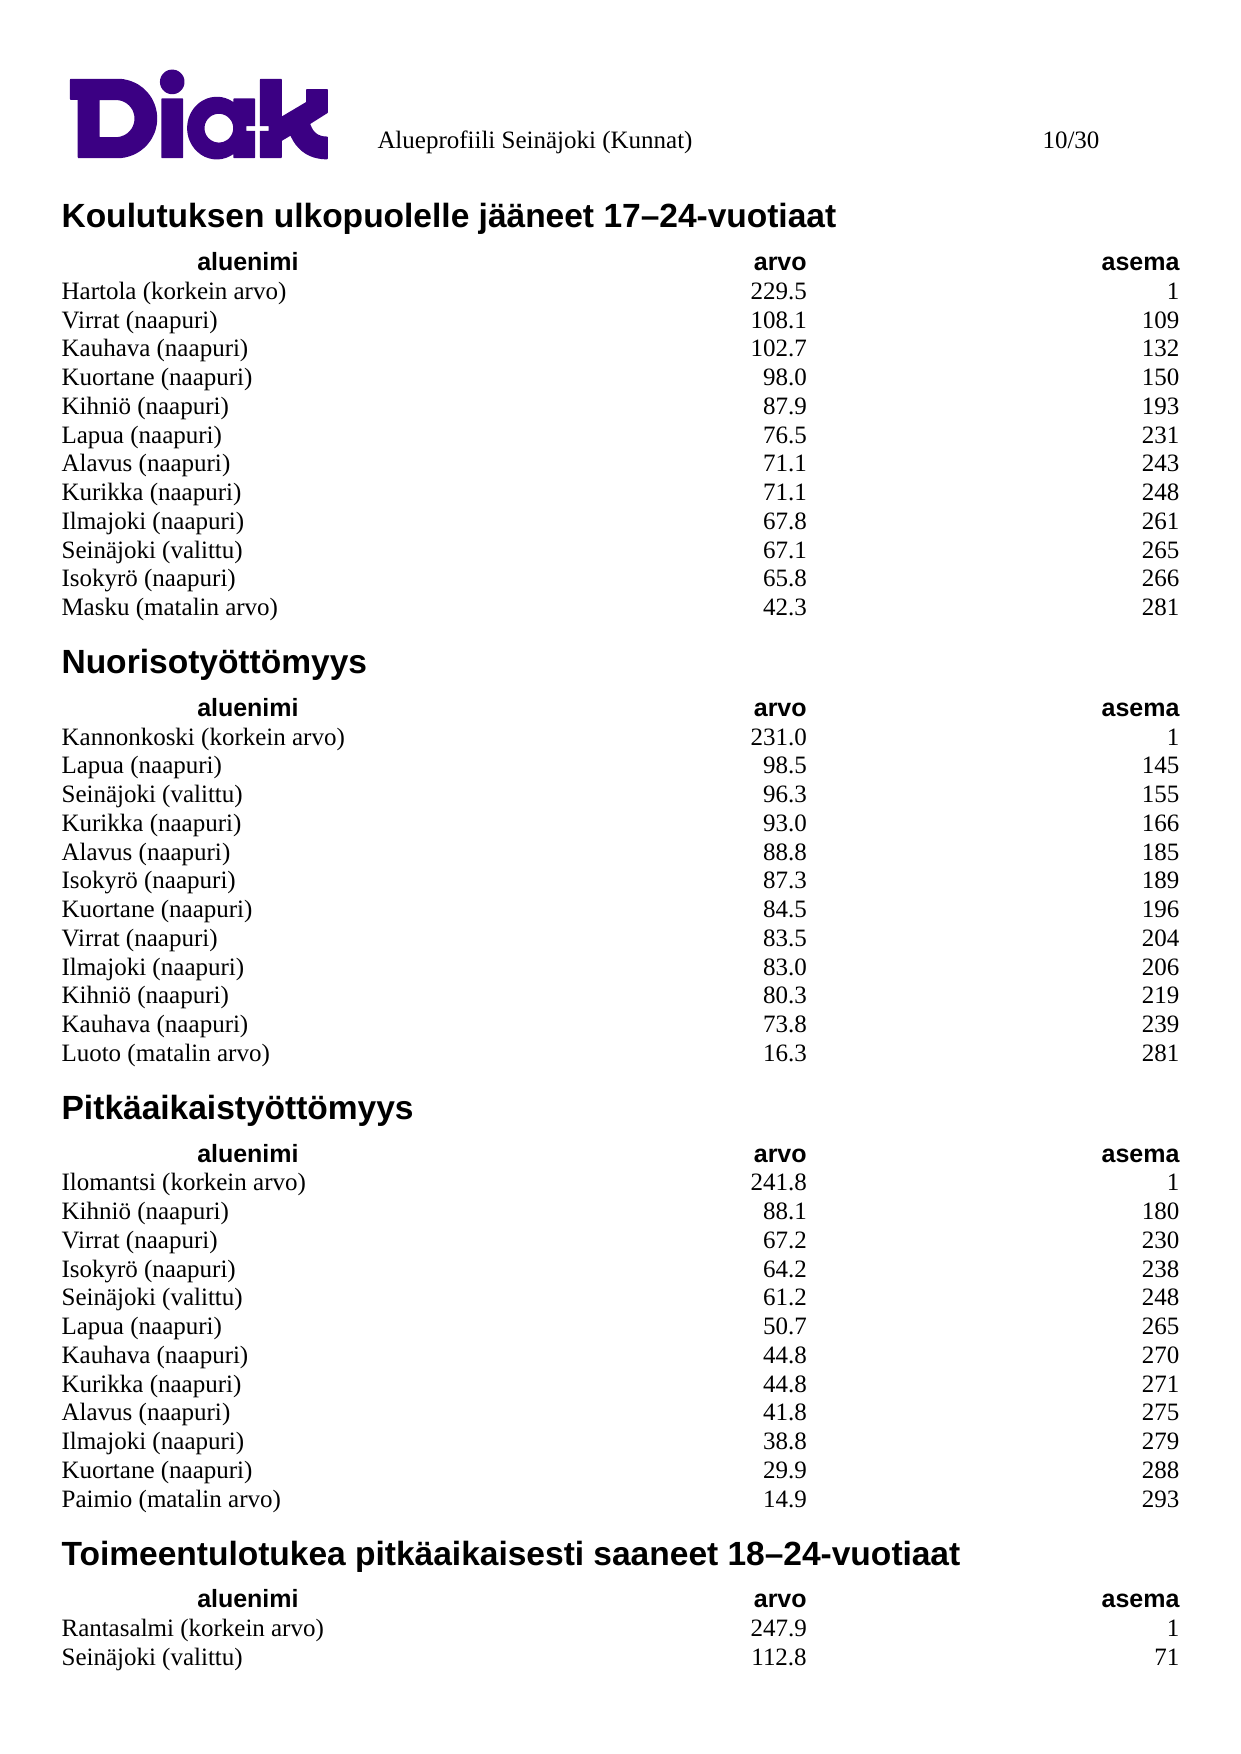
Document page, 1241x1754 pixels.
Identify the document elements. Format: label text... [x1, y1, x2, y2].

table_cell 14.9 [434, 1484, 806, 1512]
table_cell 145 [806, 751, 1179, 779]
table_cell 1 [806, 276, 1179, 305]
table_cell 98.5 [434, 751, 806, 779]
table_cell Ilomantsi (korkein arvo) [61, 1168, 434, 1196]
table_cell 93.0 [434, 808, 806, 837]
table_header aluenimi [61, 247, 434, 276]
table_cell 16.3 [434, 1038, 806, 1067]
table_cell Alavus (naapuri) [61, 837, 434, 866]
table_cell Alavus (naapuri) [61, 1398, 434, 1426]
table_cell 230 [806, 1225, 1179, 1254]
table_cell 204 [806, 923, 1179, 952]
table_cell Kuortane (naapuri) [61, 1455, 434, 1484]
table_cell Isokyrö (naapuri) [61, 564, 434, 592]
table_cell 279 [806, 1426, 1179, 1455]
table_cell 44.8 [434, 1340, 806, 1369]
table_cell 102.7 [434, 334, 806, 362]
table_cell Ilmajoki (naapuri) [61, 506, 434, 535]
table_cell Kannonkoski (korkein arvo) [61, 722, 434, 751]
table_cell 275 [806, 1398, 1179, 1426]
table_cell Kihniö (naapuri) [61, 981, 434, 1009]
table_cell 293 [806, 1484, 1179, 1512]
table_cell 87.3 [434, 866, 806, 894]
table_cell 231 [806, 420, 1179, 448]
table_cell 67.8 [434, 506, 806, 535]
table_cell 229.5 [434, 276, 806, 305]
table_cell Isokyrö (naapuri) [61, 866, 434, 894]
table_cell 88.1 [434, 1196, 806, 1225]
table_cell Kuortane (naapuri) [61, 894, 434, 923]
table_cell 265 [806, 1311, 1179, 1340]
table_cell 83.5 [434, 923, 806, 952]
table_cell 193 [806, 391, 1179, 420]
table_cell 150 [806, 362, 1179, 391]
table_cell Ilmajoki (naapuri) [61, 1426, 434, 1455]
table_cell Rantasalmi (korkein arvo) [61, 1613, 434, 1642]
table_cell 1 [806, 1613, 1179, 1642]
table_cell 76.5 [434, 420, 806, 448]
table_cell Seinäjoki (valittu) [61, 1642, 434, 1671]
table_cell 83.0 [434, 952, 806, 981]
table_cell 109 [806, 305, 1179, 333]
table_cell Kurikka (naapuri) [61, 477, 434, 506]
table_cell 239 [806, 1009, 1179, 1038]
table_cell Seinäjoki (valittu) [61, 779, 434, 808]
table_cell 196 [806, 894, 1179, 923]
table_cell Paimio (matalin arvo) [61, 1484, 434, 1512]
subtitle Toimeentulotukea pitkäaikaisesti saaneet 18–24-vuotiaat [61, 1533, 1179, 1572]
table_cell 243 [806, 449, 1179, 477]
table_cell Kihniö (naapuri) [61, 1196, 434, 1225]
table_cell Seinäjoki (valittu) [61, 535, 434, 563]
table_cell 71.1 [434, 477, 806, 506]
table_cell 266 [806, 564, 1179, 592]
table_cell 29.9 [434, 1455, 806, 1484]
table_cell 271 [806, 1369, 1179, 1397]
table_header asema [806, 693, 1179, 722]
table_cell 247.9 [434, 1613, 806, 1642]
table_cell 98.0 [434, 362, 806, 391]
table_cell 231.0 [434, 722, 806, 751]
table_cell 38.8 [434, 1426, 806, 1455]
table_cell Seinäjoki (valittu) [61, 1283, 434, 1311]
table_cell 88.8 [434, 837, 806, 866]
table_cell 112.8 [434, 1642, 806, 1671]
table_cell Kihniö (naapuri) [61, 391, 434, 420]
table_cell 265 [806, 535, 1179, 563]
table_cell 41.8 [434, 1398, 806, 1426]
table_cell 261 [806, 506, 1179, 535]
table_cell 288 [806, 1455, 1179, 1484]
table_cell Kauhava (naapuri) [61, 1009, 434, 1038]
table_cell Virrat (naapuri) [61, 1225, 434, 1254]
table_header aluenimi [61, 1139, 434, 1167]
table_cell Isokyrö (naapuri) [61, 1254, 434, 1282]
table_cell 87.9 [434, 391, 806, 420]
table_cell Kauhava (naapuri) [61, 1340, 434, 1369]
table_cell 73.8 [434, 1009, 806, 1038]
table_cell 71.1 [434, 449, 806, 477]
table_cell 50.7 [434, 1311, 806, 1340]
table_cell 270 [806, 1340, 1179, 1369]
table_cell Masku (matalin arvo) [61, 592, 434, 621]
table_cell Luoto (matalin arvo) [61, 1038, 434, 1067]
table_cell 65.8 [434, 564, 806, 592]
table_header asema [806, 1139, 1179, 1167]
table_cell 238 [806, 1254, 1179, 1282]
table_cell 84.5 [434, 894, 806, 923]
table_cell 180 [806, 1196, 1179, 1225]
table_cell Kauhava (naapuri) [61, 334, 434, 362]
table_cell Kurikka (naapuri) [61, 1369, 434, 1397]
table_cell Virrat (naapuri) [61, 305, 434, 333]
subtitle Pitkäaikaistyöttömyys [61, 1088, 1179, 1126]
table_cell 67.2 [434, 1225, 806, 1254]
subtitle Nuorisotyöttömyys [61, 642, 1179, 681]
table_cell Virrat (naapuri) [61, 923, 434, 952]
table_cell 281 [806, 592, 1179, 621]
subtitle Koulutuksen ulkopuolelle jääneet 17–24-vuotiaat [61, 196, 1179, 235]
table_header asema [806, 247, 1179, 276]
table_cell Ilmajoki (naapuri) [61, 952, 434, 981]
table_header asema [806, 1585, 1179, 1613]
table_cell 155 [806, 779, 1179, 808]
table_cell Kuortane (naapuri) [61, 362, 434, 391]
table_cell Lapua (naapuri) [61, 1311, 434, 1340]
table_cell 206 [806, 952, 1179, 981]
table_cell 281 [806, 1038, 1179, 1067]
table_cell Lapua (naapuri) [61, 751, 434, 779]
table_cell 80.3 [434, 981, 806, 1009]
table_cell Hartola (korkein arvo) [61, 276, 434, 305]
table_cell Alavus (naapuri) [61, 449, 434, 477]
table_cell 71 [806, 1642, 1179, 1671]
table_cell 241.8 [434, 1168, 806, 1196]
table_cell 44.8 [434, 1369, 806, 1397]
table_cell 185 [806, 837, 1179, 866]
table_header arvo [434, 247, 806, 276]
table_header arvo [434, 693, 806, 722]
table_cell 67.1 [434, 535, 806, 563]
table_cell 248 [806, 1283, 1179, 1311]
table_cell 248 [806, 477, 1179, 506]
table_header arvo [434, 1585, 806, 1613]
table_cell 61.2 [434, 1283, 806, 1311]
table_cell 42.3 [434, 592, 806, 621]
table_header arvo [434, 1139, 806, 1167]
table_cell 132 [806, 334, 1179, 362]
table_header aluenimi [61, 693, 434, 722]
table_cell 166 [806, 808, 1179, 837]
table_cell Kurikka (naapuri) [61, 808, 434, 837]
table_cell 96.3 [434, 779, 806, 808]
table_cell 189 [806, 866, 1179, 894]
table_cell Lapua (naapuri) [61, 420, 434, 448]
table_cell 64.2 [434, 1254, 806, 1282]
table_cell 1 [806, 1168, 1179, 1196]
table_cell 108.1 [434, 305, 806, 333]
table_cell 1 [806, 722, 1179, 751]
table_cell 219 [806, 981, 1179, 1009]
table_header aluenimi [61, 1585, 434, 1613]
